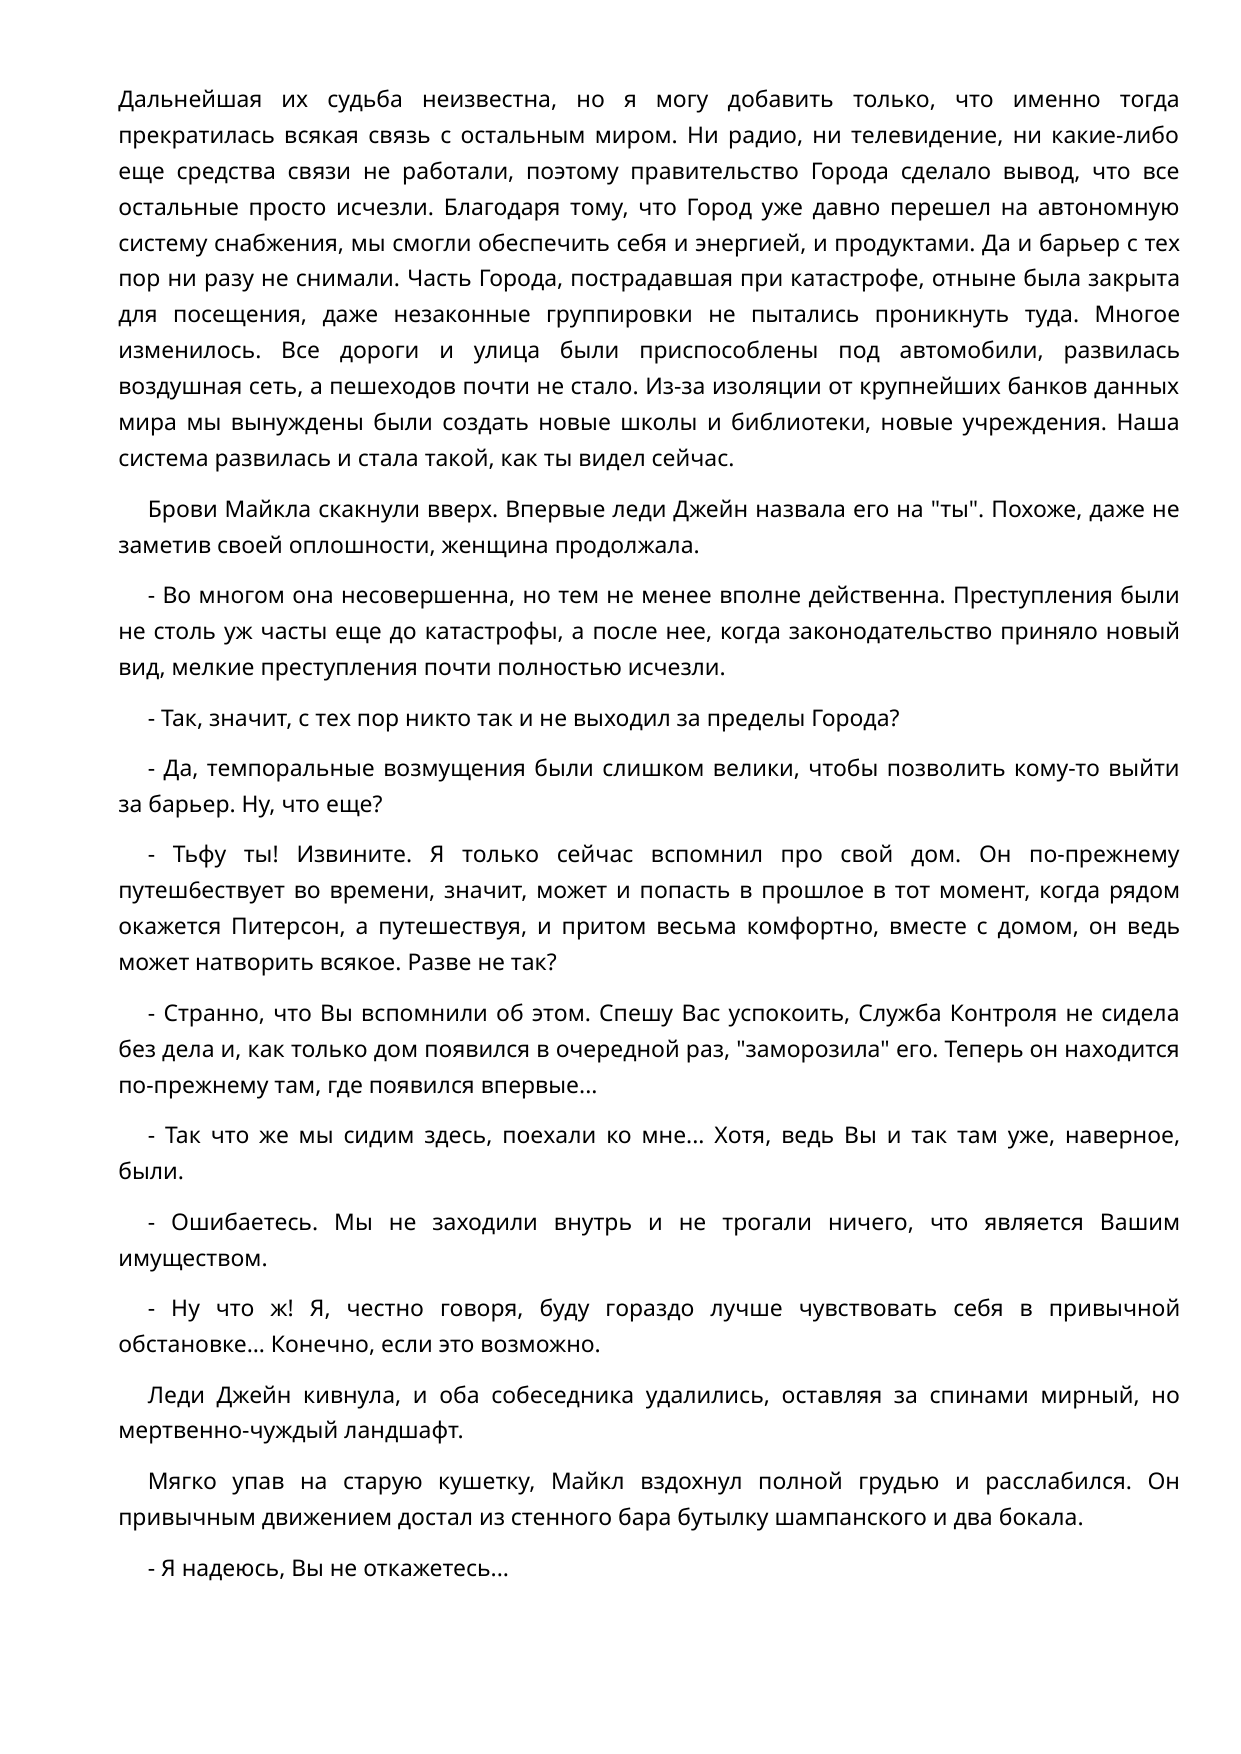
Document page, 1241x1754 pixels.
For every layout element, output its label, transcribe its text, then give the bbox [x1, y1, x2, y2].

text - Да, темпоральные возмущения были слишком велики, чтобы позволить кому-то выйти за барьер. Ну, что еще? [118, 752, 1181, 819]
text Мягко упав на старую кушетку, Майкл вздохнул полной грудью и расслабился. Он привычным движением достал из стенного бара бутылку шампанского и два бокала. [118, 1465, 1181, 1532]
text - Ошибаетесь. Мы не заходили внутрь и не трогали ничего, что является Вашим имуществом. [118, 1206, 1181, 1273]
text - Во многом она несовершенна, но тем не менее вполне действенна. Преступления были не столь уж часты еще до катастрофы, а после нее, когда законодательство приняло новый вид, мелкие преступления почти полностью исчезли. [118, 579, 1181, 682]
text - Я надеюсь, Вы не откажетесь... [118, 1551, 1181, 1583]
text - Тьфу ты! Извините. Я только сейчас вспомнил про свой дом. Он по-прежнему путеш6ествует во времени, значит, может и попасть в прошлое в тот момент, когда рядом окажется Питерсон, а путешествуя, и притом весьма комфортно, вместе с домом, он ведь может натворить всякое. Разве не так? [118, 838, 1181, 977]
text Брови Майкла скакнули вверх. Впервые леди Джейн назвала его на "ты". Похоже, даже не заметив своей оплошности, женщина продолжала. [118, 493, 1181, 560]
text Дальнейшая их судьба неизвестна, но я могу добавить только, что именно тогда прекратилась всякая связь с остальным миром. Ни радио, ни телевидение, ни какие-либо еще средства связи не работали, поэтому правительство Города сделало вывод, что все остальные просто исчезли. Благодаря тому, что Город уже давно перешел на автономную систему снабжения, мы смогли обеспечить себя и энергией, и продуктами. Да и барьер с тех пор ни разу не снимали. Часть Города, пострадавшая при катастрофе, отныне была закрыта для посещения, даже незаконные группировки не пытались проникнуть туда. Многое изменилось. Все дороги и улица были приспособлены под автомобили, развилась воздушная сеть, а пешеходов почти не стало. Из-за изоляции от крупнейших банков данных мира мы вынуждены были создать новые школы и библиотеки, новые учреждения. Наша система развилась и стала такой, как ты видел сейчас. [118, 83, 1181, 473]
text - Ну что ж! Я, честно говоря, буду гораздо лучше чувствовать себя в привычной обстановке… Конечно, если это возможно. [118, 1292, 1181, 1359]
text - Странно, что Вы вспомнили об этом. Спешу Вас успокоить, Служба Контроля не сидела без дела и, как только дом появился в очередной раз, "заморозила" его. Теперь он находится по-прежнему там, где появился впервые... [118, 997, 1181, 1100]
text - Так что же мы сидим здесь, поехали ко мне... Хотя, ведь Вы и так там уже, наверное, были. [118, 1119, 1181, 1186]
text - Так, значит, с тех пор никто так и не выходил за пределы Города? [118, 701, 1181, 733]
text Леди Джейн кивнула, и оба собеседника удалились, оставляя за спинами мирный, но мертвенно-чуждый ландшафт. [118, 1378, 1181, 1446]
